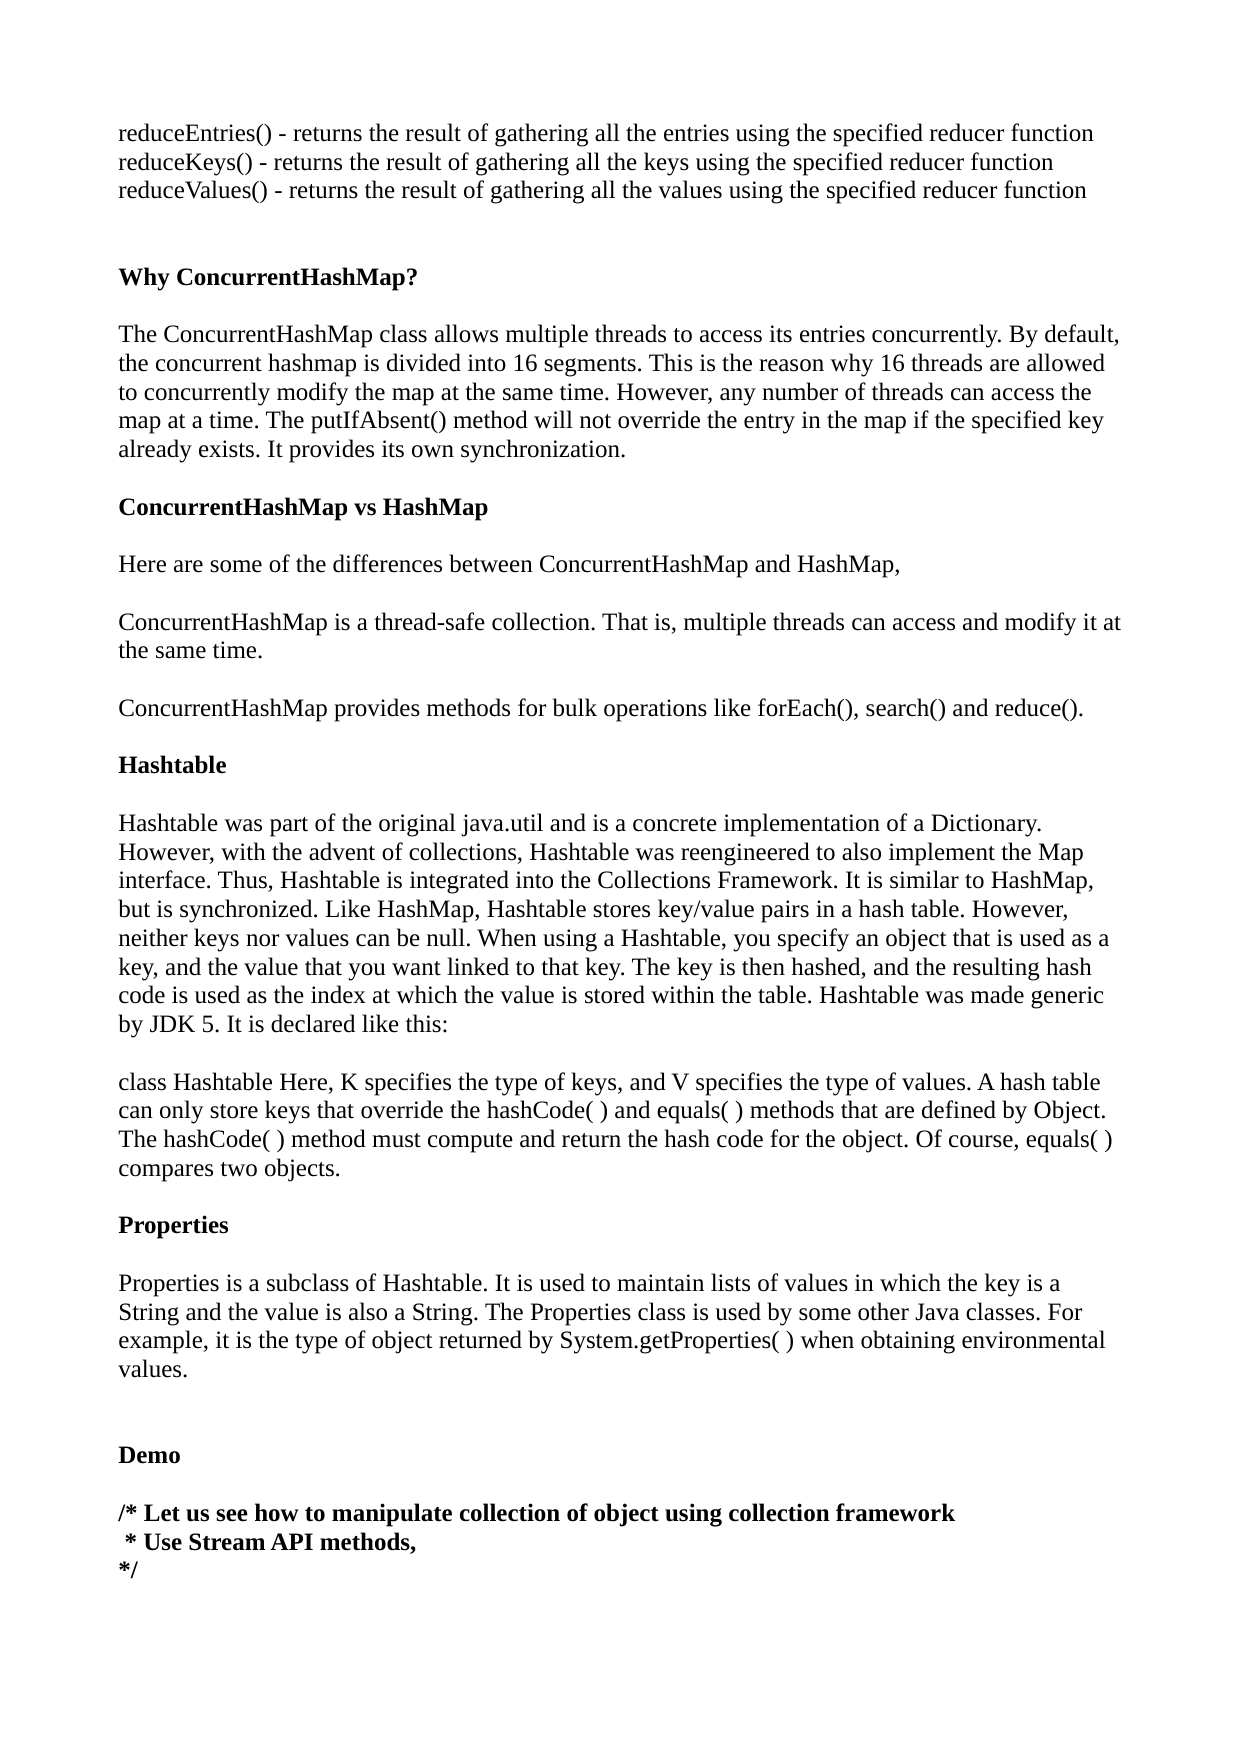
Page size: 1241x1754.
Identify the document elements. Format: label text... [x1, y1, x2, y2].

text Hashtable was part of the original java.util and is a concrete implementation of a Dictionary. However, with the advent of collections, Hashtable was reengineered to also implement the Map interface. Thus, Hashtable is integrated into the Collections Framework. It is similar to HashMap, but is synchronized. Like HashMap, Hashtable stores key/value pairs in a hash table. However, neither keys nor values can be null. When using a Hashtable, you specify an object that is used as a key, and the value that you want linked to that key. The key is then hashed, and the resulting hash code is used as the index at which the value is stored within the table. Hashtable was made generic by JDK 5. It is declared like this: [118, 808, 1122, 1038]
text */ [118, 1556, 1122, 1584]
text Demo [118, 1441, 1122, 1469]
text ConcurrentHashMap is a thread-safe collection. That is, multiple threads can access and modify it at the same time. [118, 607, 1122, 664]
text class Hashtable Here, K specifies the type of keys, and V specifies the type of values. A hash table can only store keys that override the hashCode( ) and equals( ) methods that are defined by Object. The hashCode( ) method must compute and return the hash code for the object. Of course, equals( ) compares two objects. [118, 1067, 1122, 1182]
text /* Let us see how to manipulate collection of object using collection framework [118, 1498, 1122, 1527]
text The ConcurrentHashMap class allows multiple threads to access its entries concurrently. By default, the concurrent hashmap is divided into 16 segments. This is the reason why 16 threads are allowed to concurrently modify the map at the same time. However, any number of threads can access the map at a time. The putIfAbsent() method will not override the entry in the map if the specified key already exists. It provides its own synchronization. [118, 319, 1122, 463]
text reduceEntries() - returns the result of gathering all the entries using the specified reducer function [118, 118, 1122, 147]
text reduceValues() - returns the result of gathering all the values using the specified reducer function [118, 176, 1122, 204]
text ConcurrentHashMap vs HashMap [118, 492, 1122, 521]
text Here are some of the differences between ConcurrentHashMap and HashMap, [118, 549, 1122, 578]
text Why ConcurrentHashMap? [118, 262, 1122, 291]
text Properties is a subclass of Hashtable. It is used to maintain lists of values in which the key is a String and the value is also a String. The Properties class is used by some other Java classes. For example, it is the type of object returned by System.getProperties( ) when obtaining environmental values. [118, 1268, 1122, 1383]
text * Use Stream API methods, [118, 1527, 1122, 1556]
text ConcurrentHashMap provides methods for bulk operations like forEach(), search() and reduce(). [118, 693, 1122, 722]
text Hashtable [118, 751, 1122, 779]
text reduceKeys() - returns the result of gathering all the keys using the specified reducer function [118, 147, 1122, 176]
text Properties [118, 1211, 1122, 1239]
